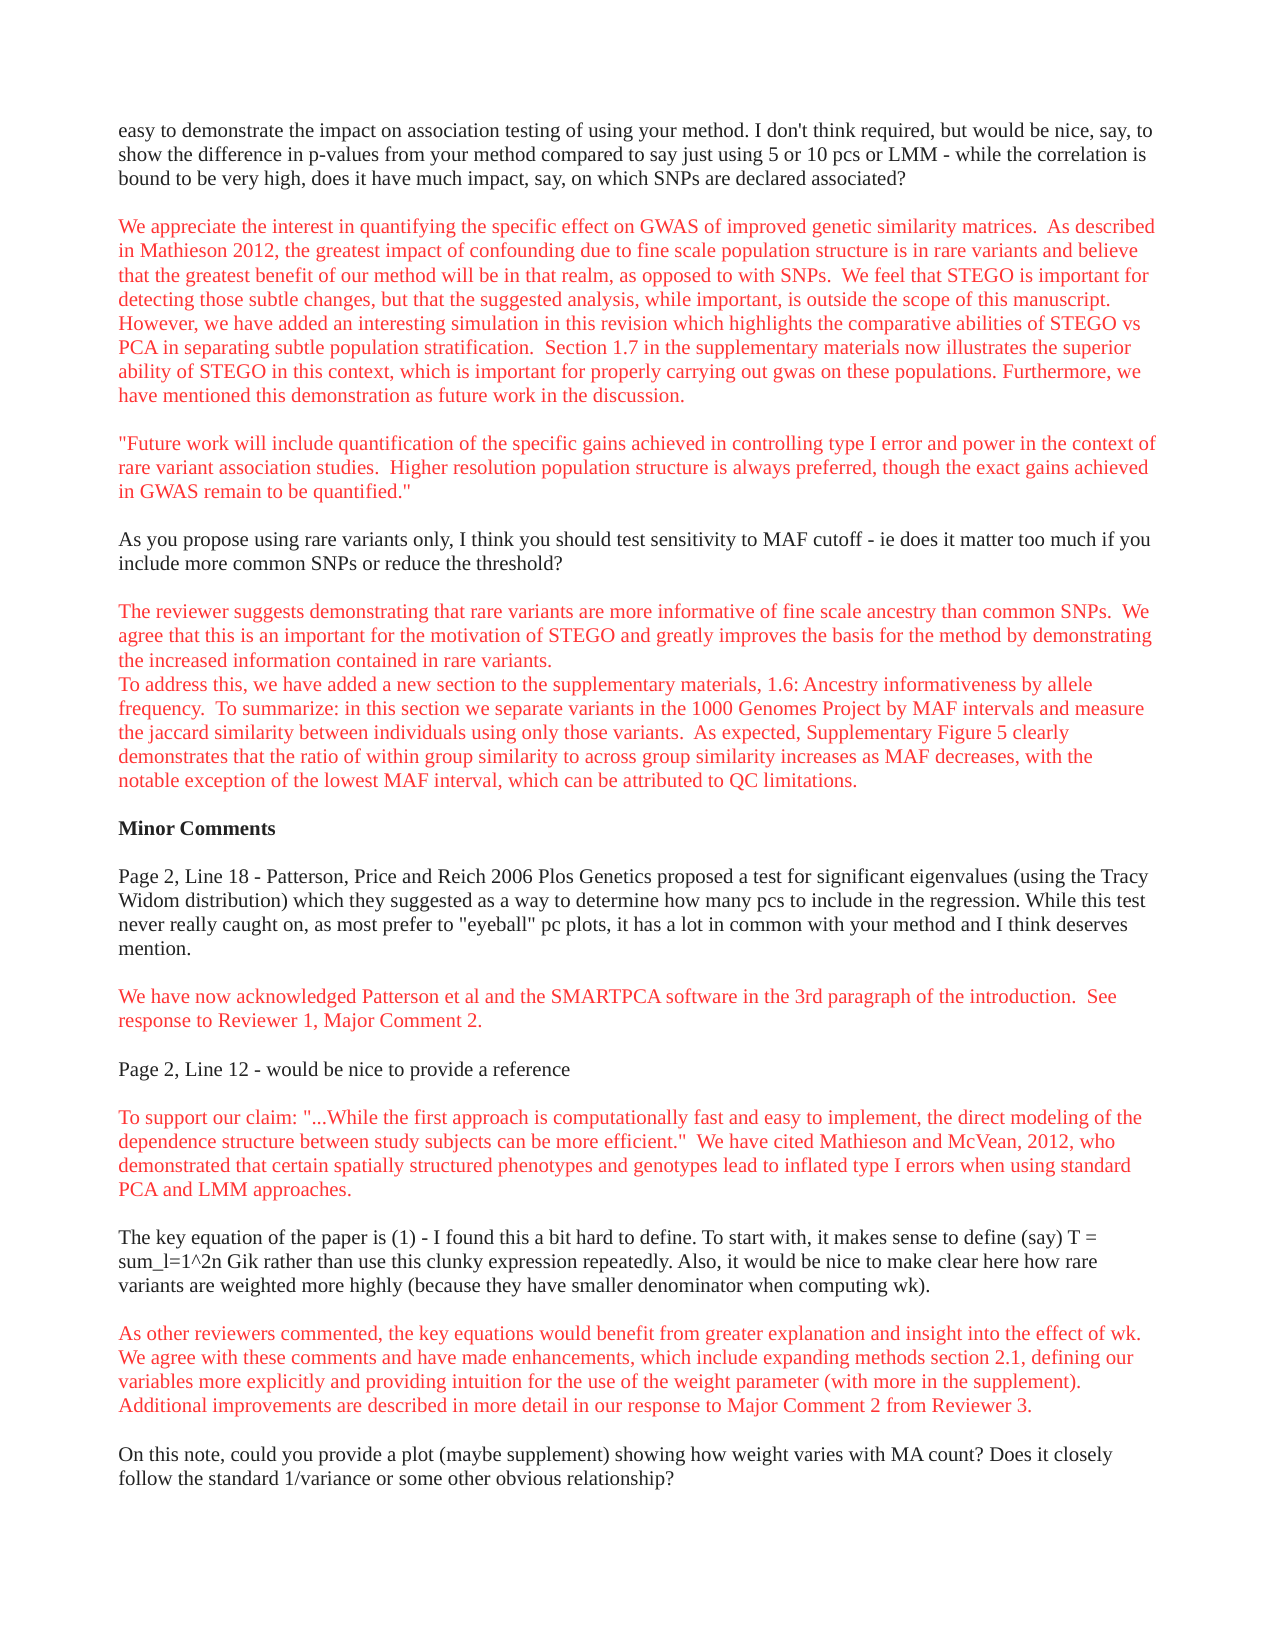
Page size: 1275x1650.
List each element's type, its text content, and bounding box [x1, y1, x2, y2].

text "Future work will include quantification of the specific gains achieved in controlling type I error and power in the context of rare variant association studies. Higher resolution population structure is always preferred, though the exact gains achieved in GWAS remain to be quantified." [118, 431, 1157, 503]
text Page 2, Line 12 - would be nice to provide a reference [118, 1032, 1157, 1105]
text Minor Comments Page 2, Line 18 - Patterson, Price and Reich 2006 Plos Genetics proposed a test for significant eigenvalues (using the Tracy Widom distribution) which they suggested as a way to determine how many pcs to include in the regression. While this test never really caught on, as most prefer to "eyeball" pc plots, it has a lot in common with your method and I think deserves mention. [118, 792, 1157, 984]
text On this note, could you provide a plot (maybe supplement) showing how weight varies with MA count? Does it closely follow the standard 1/variance or some other obvious relationship? [118, 1417, 1157, 1514]
text We have now acknowledged Patterson et al and the SMARTPCA software in the 3rd paragraph of the introduction. See response to Reviewer 1, Major Comment 2. [118, 984, 1157, 1032]
text We agree with these comments and have made enhancements, which include expanding methods section 2.1, defining our variables more explicitly and providing intuition for the use of the weight parameter (with more in the supplement). Additional improvements are described in more detail in our response to Major Comment 2 from Reviewer 3. [118, 1345, 1157, 1417]
text As you propose using rare variants only, I think you should test sensitivity to MAF cutoff - ie does it matter too much if you include more common SNPs or reduce the threshold? [118, 503, 1157, 599]
text To support our claim: "...While the first approach is computationally fast and easy to implement, the direct modeling of the dependence structure between study subjects can be more efficient." We have cited Mathieson and McVean, 2012, who demonstrated that certain spatially structured phenotypes and genotypes lead to inflated type I errors when using standard PCA and LMM approaches. [118, 1105, 1157, 1201]
text The reviewer suggests demonstrating that rare variants are more informative of fine scale ancestry than common SNPs. We agree that this is an important for the motivation of STEGO and greatly improves the basis for the method by demonstrating the increased information contained in rare variants. [118, 599, 1157, 672]
text The key equation of the paper is (1) - I found this a bit hard to define. To start with, it makes sense to define (say) T = sum_l=1^2n Gik rather than use this clunky expression repeatedly. Also, it would be nice to make clear here how rare variants are weighted more highly (because they have smaller denominator when computing wk). [118, 1201, 1157, 1321]
text easy to demonstrate the impact on association testing of using your method. I don't think required, but would be nice, say, to show the difference in p-values from your method compared to say just using 5 or 10 pcs or LMM - while the correlation is bound to be very high, does it have much impact, say, on which SNPs are declared associated? [118, 118, 1157, 214]
text We appreciate the interest in quantifying the specific effect on GWAS of improved genetic similarity matrices. As described in Mathieson 2012, the greatest impact of confounding due to fine scale population structure is in rare variants and believe that the greatest benefit of our method will be in that realm, as opposed to with SNPs. We feel that STEGO is important for detecting those subtle changes, but that the suggested analysis, while important, is outside the scope of this manuscript. However, we have added an interesting simulation in this revision which highlights the comparative abilities of STEGO vs PCA in separating subtle population stratification. Section 1.7 in the supplementary materials now illustrates the superior ability of STEGO in this context, which is important for properly carrying out gwas on these populations. Furthermore, we have mentioned this demonstration as future work in the discussion. [118, 214, 1157, 407]
text To address this, we have added a new section to the supplementary materials, 1.6: Ancestry informativeness by allele frequency. To summarize: in this section we separate variants in the 1000 Genomes Project by MAF intervals and measure the jaccard similarity between individuals using only those variants. As expected, Supplementary Figure 5 clearly demonstrates that the ratio of within group similarity to across group similarity increases as MAF decreases, with the notable exception of the lowest MAF interval, which can be attributed to QC limitations. [118, 672, 1157, 792]
text As other reviewers commented, the key equations would benefit from greater explanation and insight into the effect of wk. [118, 1321, 1157, 1345]
